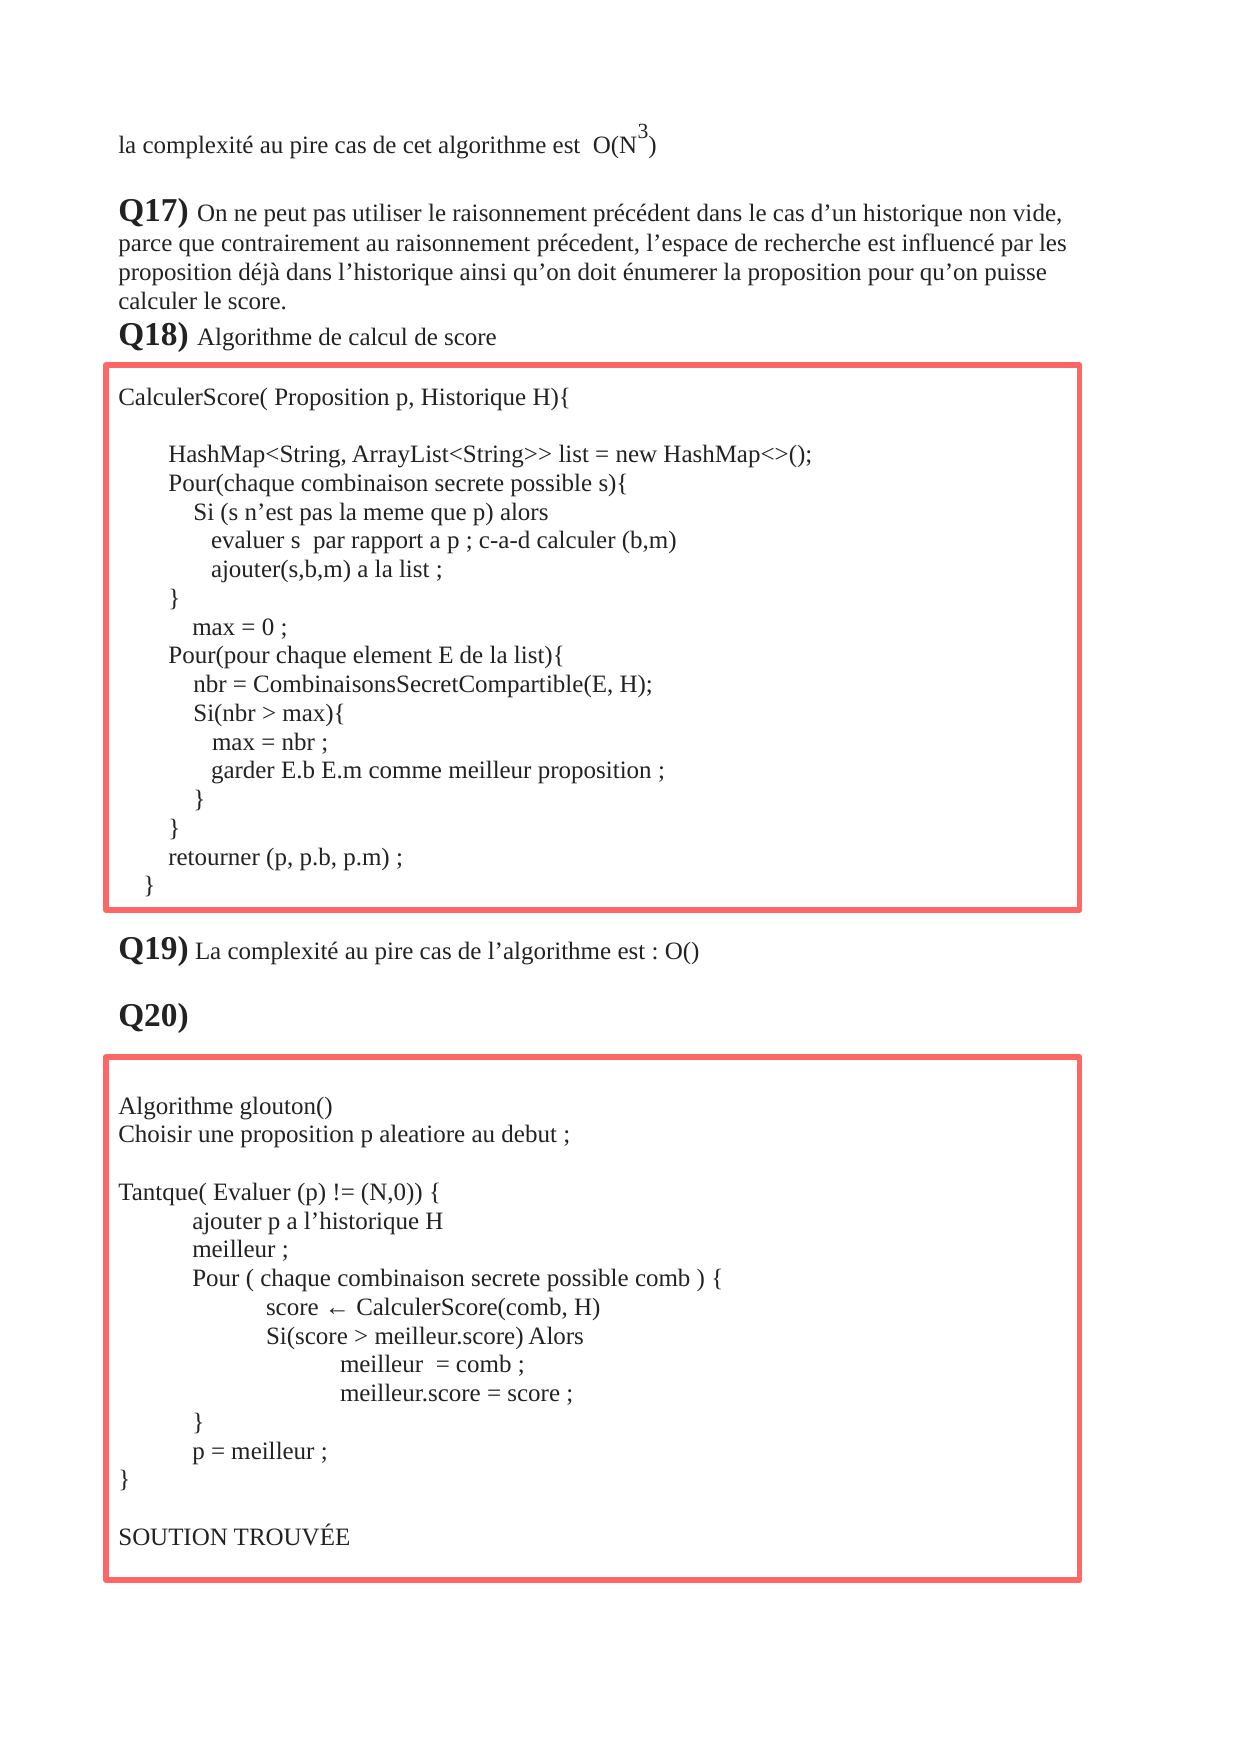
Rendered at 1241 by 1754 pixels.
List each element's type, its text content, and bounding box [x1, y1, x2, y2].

text [1082, 1292, 1122, 1321]
text ajouter p a l’historique H [118, 1206, 1077, 1234]
text Choisir une proposition p aleatiore au debut ; [118, 1119, 1077, 1148]
text } [118, 870, 1077, 899]
text SOUTION TROUVÉE [118, 1522, 1077, 1551]
text [1082, 755, 1122, 784]
text [1082, 813, 1122, 842]
text [1082, 669, 1122, 698]
text [1082, 784, 1122, 813]
text [1082, 727, 1122, 755]
text [1082, 842, 1122, 870]
text } [118, 1464, 1077, 1493]
text nbr = CombinaisonsSecretCompartible(E, H); [118, 669, 1077, 698]
text Tantque( Evaluer (p) != (N,0)) { [118, 1177, 1077, 1206]
text [1082, 1464, 1122, 1493]
text CalculerScore( Proposition p, Historique H){ [118, 382, 1077, 410]
text Q20) [118, 995, 1122, 1033]
text [1082, 525, 1122, 554]
text HashMap<String, ArrayList<String>> list = new HashMap<>(); [118, 439, 1077, 468]
text [1082, 1522, 1122, 1551]
text [1082, 1206, 1122, 1234]
text meilleur.score = score ; [118, 1378, 1077, 1407]
text [1082, 1091, 1122, 1119]
text [1082, 1436, 1122, 1464]
text [1082, 554, 1122, 583]
text [1082, 439, 1122, 468]
text } [118, 583, 1077, 612]
text evaluer s par rapport a p ; c-a-d calculer (b,m) [118, 525, 1077, 554]
text [1082, 698, 1122, 727]
text [1082, 612, 1122, 640]
text [1082, 1263, 1122, 1292]
text Q17) On ne peut pas utiliser le raisonnement précédent dans le cas d’un historique non vide, parce que contrairement au raisonnement précedent, l’espace de recherche est influencé par les proposition déjà dans l’historique ainsi qu’on doit énumerer la proposition pour qu’on puisse calculer le score. [118, 190, 1122, 314]
text [1082, 1177, 1122, 1206]
text [1082, 382, 1122, 410]
text [1082, 640, 1122, 669]
text score ← CalculerScore(comb, H) [118, 1292, 1077, 1321]
text Si(nbr > max){ [118, 698, 1077, 727]
text } [118, 1407, 1077, 1436]
text [1082, 1378, 1122, 1407]
text [1082, 1407, 1122, 1436]
text meilleur = comb ; [118, 1349, 1077, 1378]
text [1082, 583, 1122, 612]
text [1082, 468, 1122, 497]
text ajouter(s,b,m) a la list ; [118, 554, 1077, 583]
text Q19) La complexité au pire cas de l’algorithme est : O() [118, 928, 1122, 966]
text max = nbr ; [118, 727, 1077, 755]
text Pour(chaque combinaison secrete possible s){ [118, 468, 1077, 497]
text } [118, 784, 1077, 813]
text la complexité au pire cas de cet algorithme est O(N3) [118, 118, 1122, 161]
text meilleur ; [118, 1234, 1077, 1263]
text [1082, 1321, 1122, 1349]
text Q18) Algorithme de calcul de score [118, 314, 1122, 353]
text [1082, 870, 1122, 899]
text Si (s n’est pas la meme que p) alors [118, 497, 1077, 525]
text retourner (p, p.b, p.m) ; [118, 842, 1077, 870]
text [1082, 497, 1122, 525]
text } [118, 813, 1077, 842]
text max = 0 ; [118, 612, 1077, 640]
text [1082, 1234, 1122, 1263]
text Algorithme glouton() [118, 1091, 1077, 1119]
text garder E.b E.m comme meilleur proposition ; [118, 755, 1077, 784]
text [1082, 1119, 1122, 1148]
text Pour(pour chaque element E de la list){ [118, 640, 1077, 669]
text p = meilleur ; [118, 1436, 1077, 1464]
text Si(score > meilleur.score) Alors [118, 1321, 1077, 1349]
text [1082, 1349, 1122, 1378]
text Pour ( chaque combinaison secrete possible comb ) { [118, 1263, 1077, 1292]
